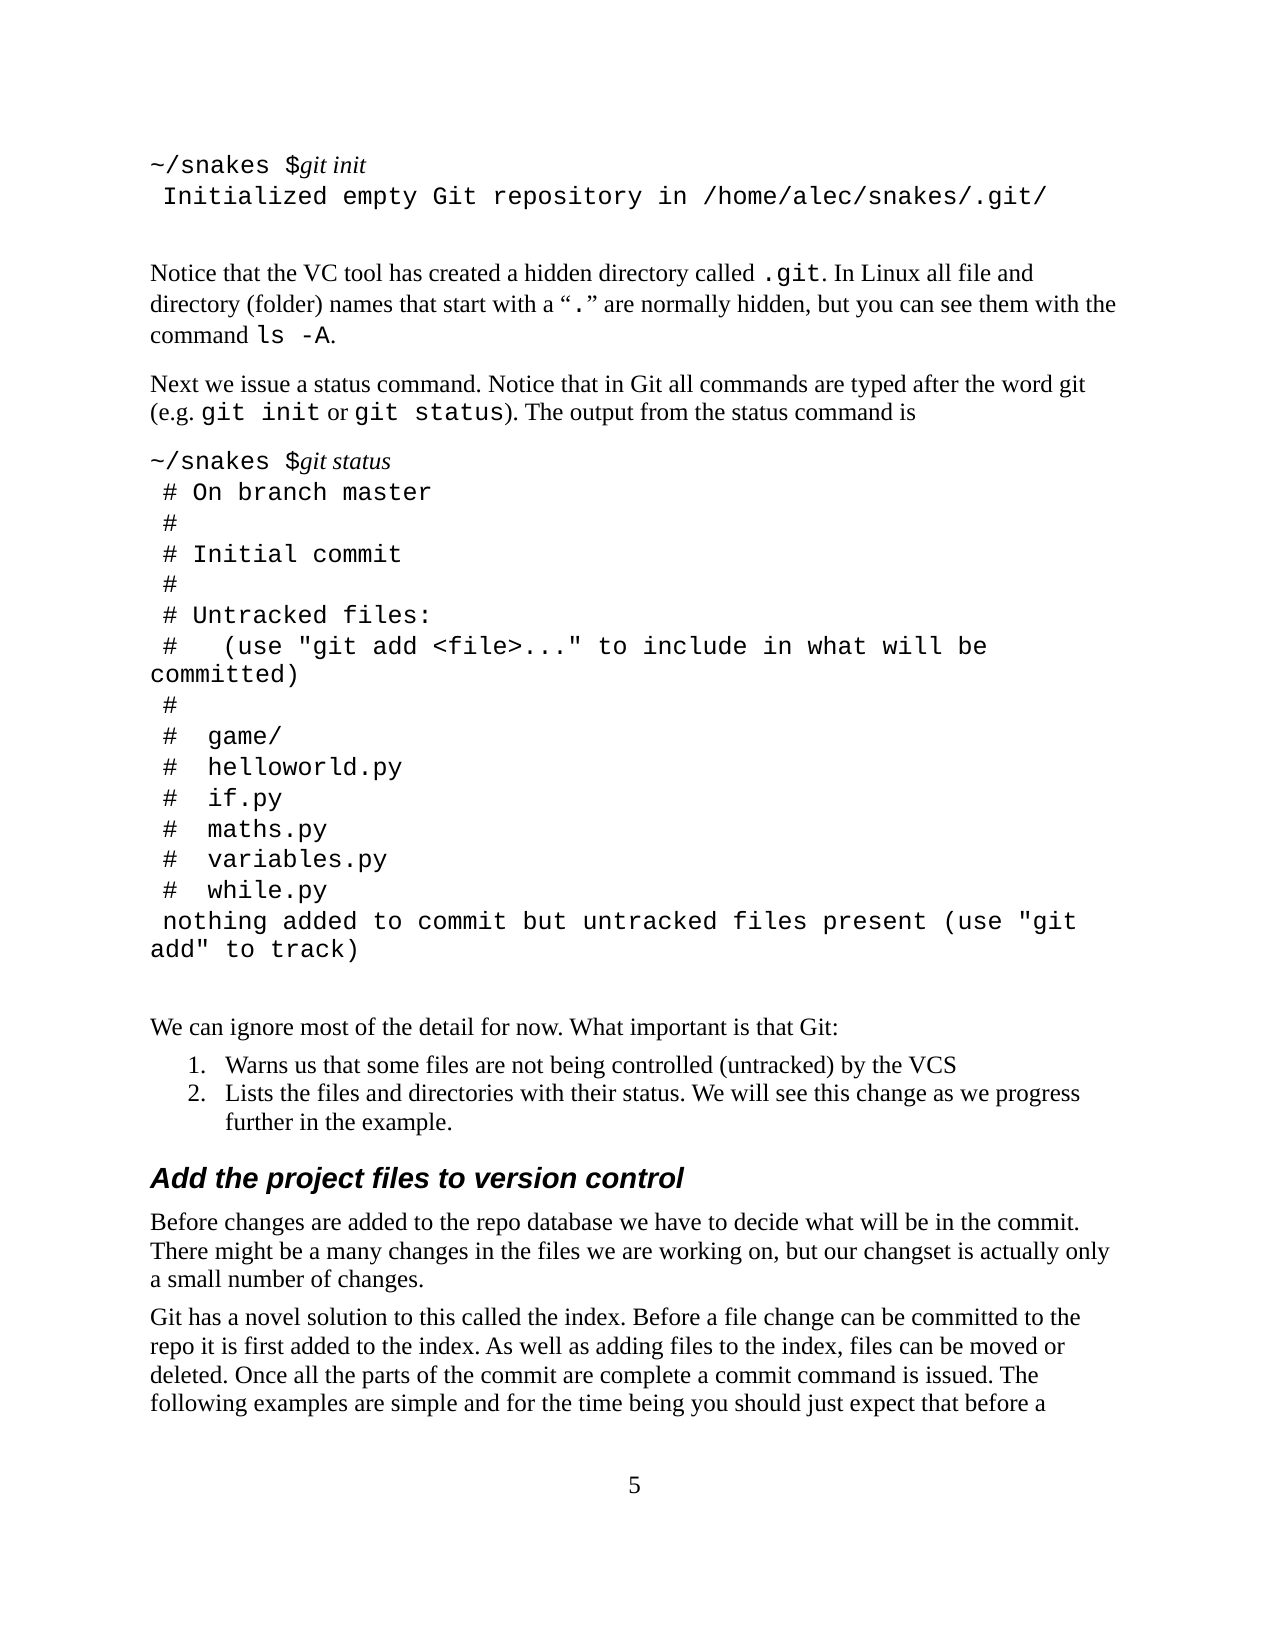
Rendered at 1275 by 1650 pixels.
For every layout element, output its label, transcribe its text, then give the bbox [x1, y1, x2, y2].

text We can ignore most of the detail for now. What important is that Git: [150, 1012, 1125, 1041]
text ~/snakes $git status # On branch master # # Initial commit # # Untracked files: # (use "git add <file>..." to include in what will be committed) # # game/ # helloworld.py # if.py # maths.py # variables.py # while.py nothing added to commit but untracked files present (use "git add" to track) [150, 446, 1125, 994]
list Lists the files and directories with their status. We will see this change as we progress further in the example. [187, 1078, 1125, 1136]
text Next we issue a status command. Notice that in Git all commands are typed after the word git (e.g. git init or git status). The output from the status command is [150, 369, 1125, 428]
list Warns us that some files are not being controlled (untracked) by the VCS [187, 1050, 1125, 1078]
text ~/snakes $git init Initialized empty Git repository in /home/alec/snakes/.git/ [150, 150, 1125, 240]
text Git has a novel solution to this called the index. Before a file change can be committed to the repo it is first added to the index. As well as adding files to the index, files can be moved or deleted. Once all the parts of the commit are complete a commit command is issued. The following examples are simple and for the time being you should just expect that before a [150, 1302, 1125, 1417]
subtitle Add the project files to version control [150, 1161, 1125, 1194]
text Before changes are added to the repo database we have to decide what will be in the commit. There might be a many changes in the files we are working on, but our changset is actually only a small number of changes. [150, 1207, 1125, 1293]
text Notice that the VC tool has created a hidden directory called .git. In Linux all file and directory (folder) names that start with a “.” are normally hidden, but you can see them with the command ls -A. [150, 258, 1125, 351]
